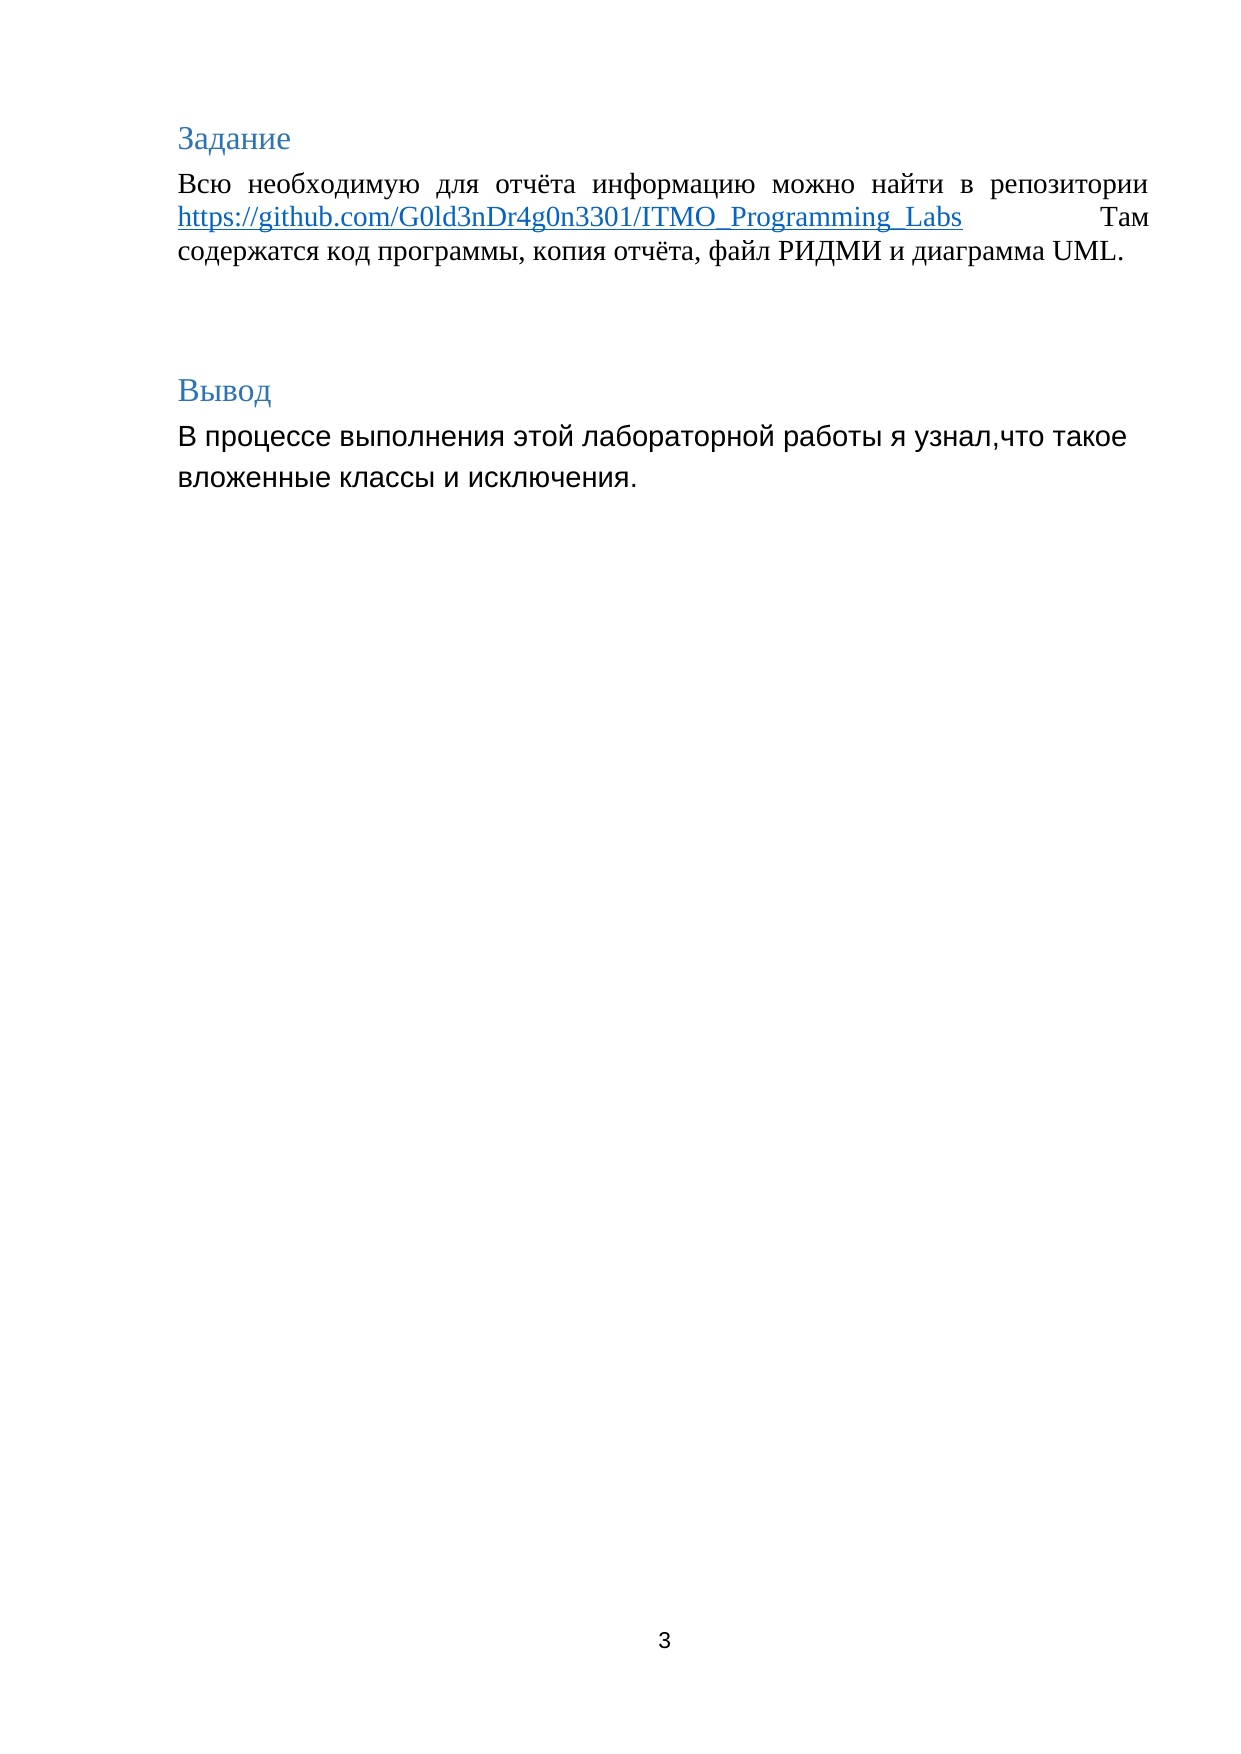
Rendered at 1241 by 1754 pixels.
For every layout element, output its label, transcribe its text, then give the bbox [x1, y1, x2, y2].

list Всю необходимую для отчёта информацию можно найти в репозитории https://github.com/G0ld3nDr4g0n3301/ITMO_Programming_Labs Там содержатся код программы, копия отчёта, файл РИДМИ и диаграмма UML. [177, 166, 1149, 267]
subtitle Вывод [177, 371, 1152, 409]
text В процессе выполнения этой лабораторной работы я узнал,что такое вложенные классы и исключения. [177, 419, 1152, 494]
subtitle Задание [177, 118, 1152, 156]
